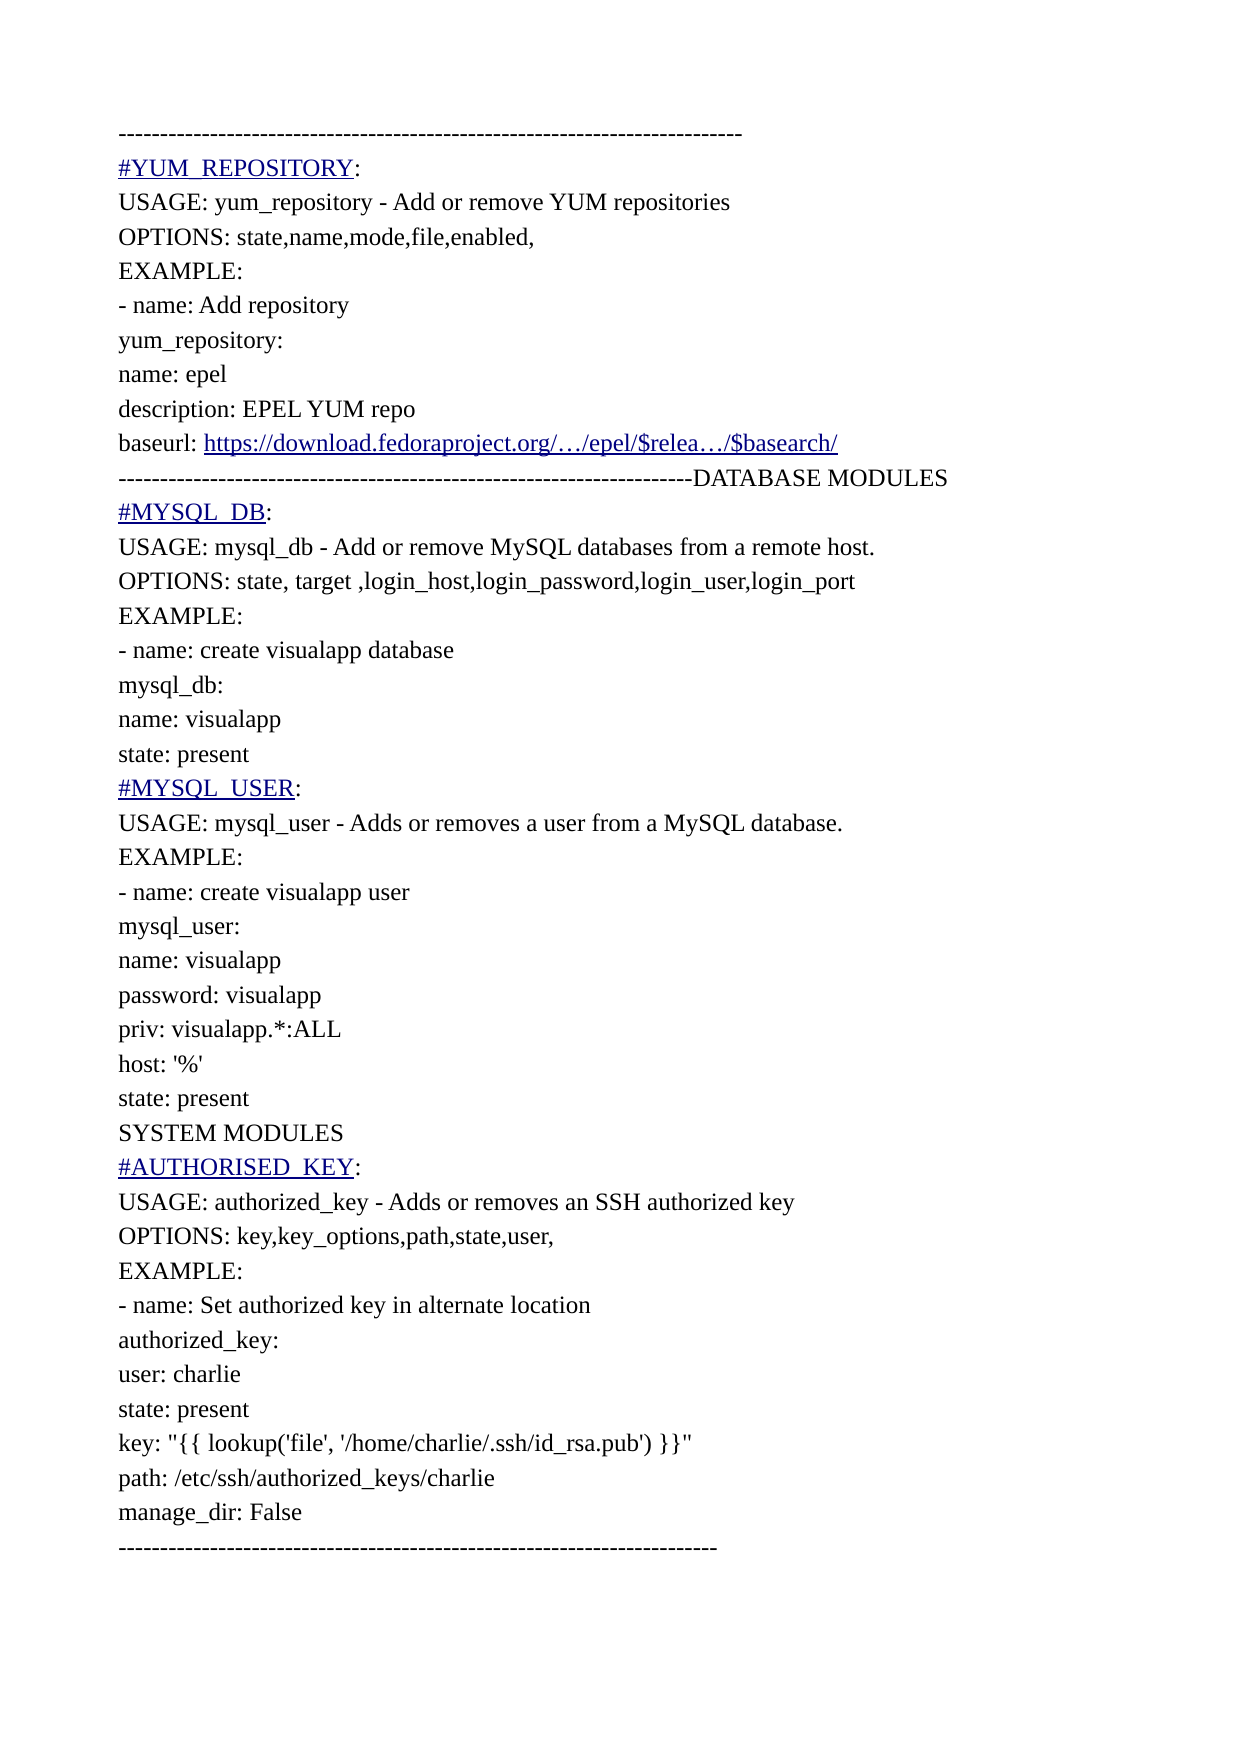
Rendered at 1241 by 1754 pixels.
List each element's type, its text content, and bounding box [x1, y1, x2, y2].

text --------------------------------------------------------------------------- #YUM_REPOSITORY: USAGE: yum_repository - Add or remove YUM repositories OPTIONS: state,name,mode,file,enabled, EXAMPLE: - name: Add repository yum_repository: name: epel description: EPEL YUM repo baseurl: https://download.fedoraproject.org/…/epel/$relea…/$basearch/ ---------------------------------------------------------------------DATABASE MODULES #MYSQL_DB: USAGE: mysql_db - Add or remove MySQL databases from a remote host. OPTIONS: state, target ,login_host,login_password,login_user,login_port EXAMPLE: - name: create visualapp database mysql_db: name: visualapp state: present #MYSQL_USER: USAGE: mysql_user - Adds or removes a user from a MySQL database. EXAMPLE: - name: create visualapp user mysql_user: name: visualapp password: visualapp priv: visualapp.*:ALL host: '%' state: present SYSTEM MODULES #AUTHORISED_KEY: USAGE: authorized_key - Adds or removes an SSH authorized key OPTIONS: key,key_options,path,state,user, EXAMPLE: - name: Set authorized key in alternate location authorized_key: user: charlie state: present key: "{{ lookup('file', '/home/charlie/.ssh/id_rsa.pub') }}" path: /etc/ssh/authorized_keys/charlie manage_dir: False ------------------------------------------------------------------------ [118, 118, 1122, 1561]
